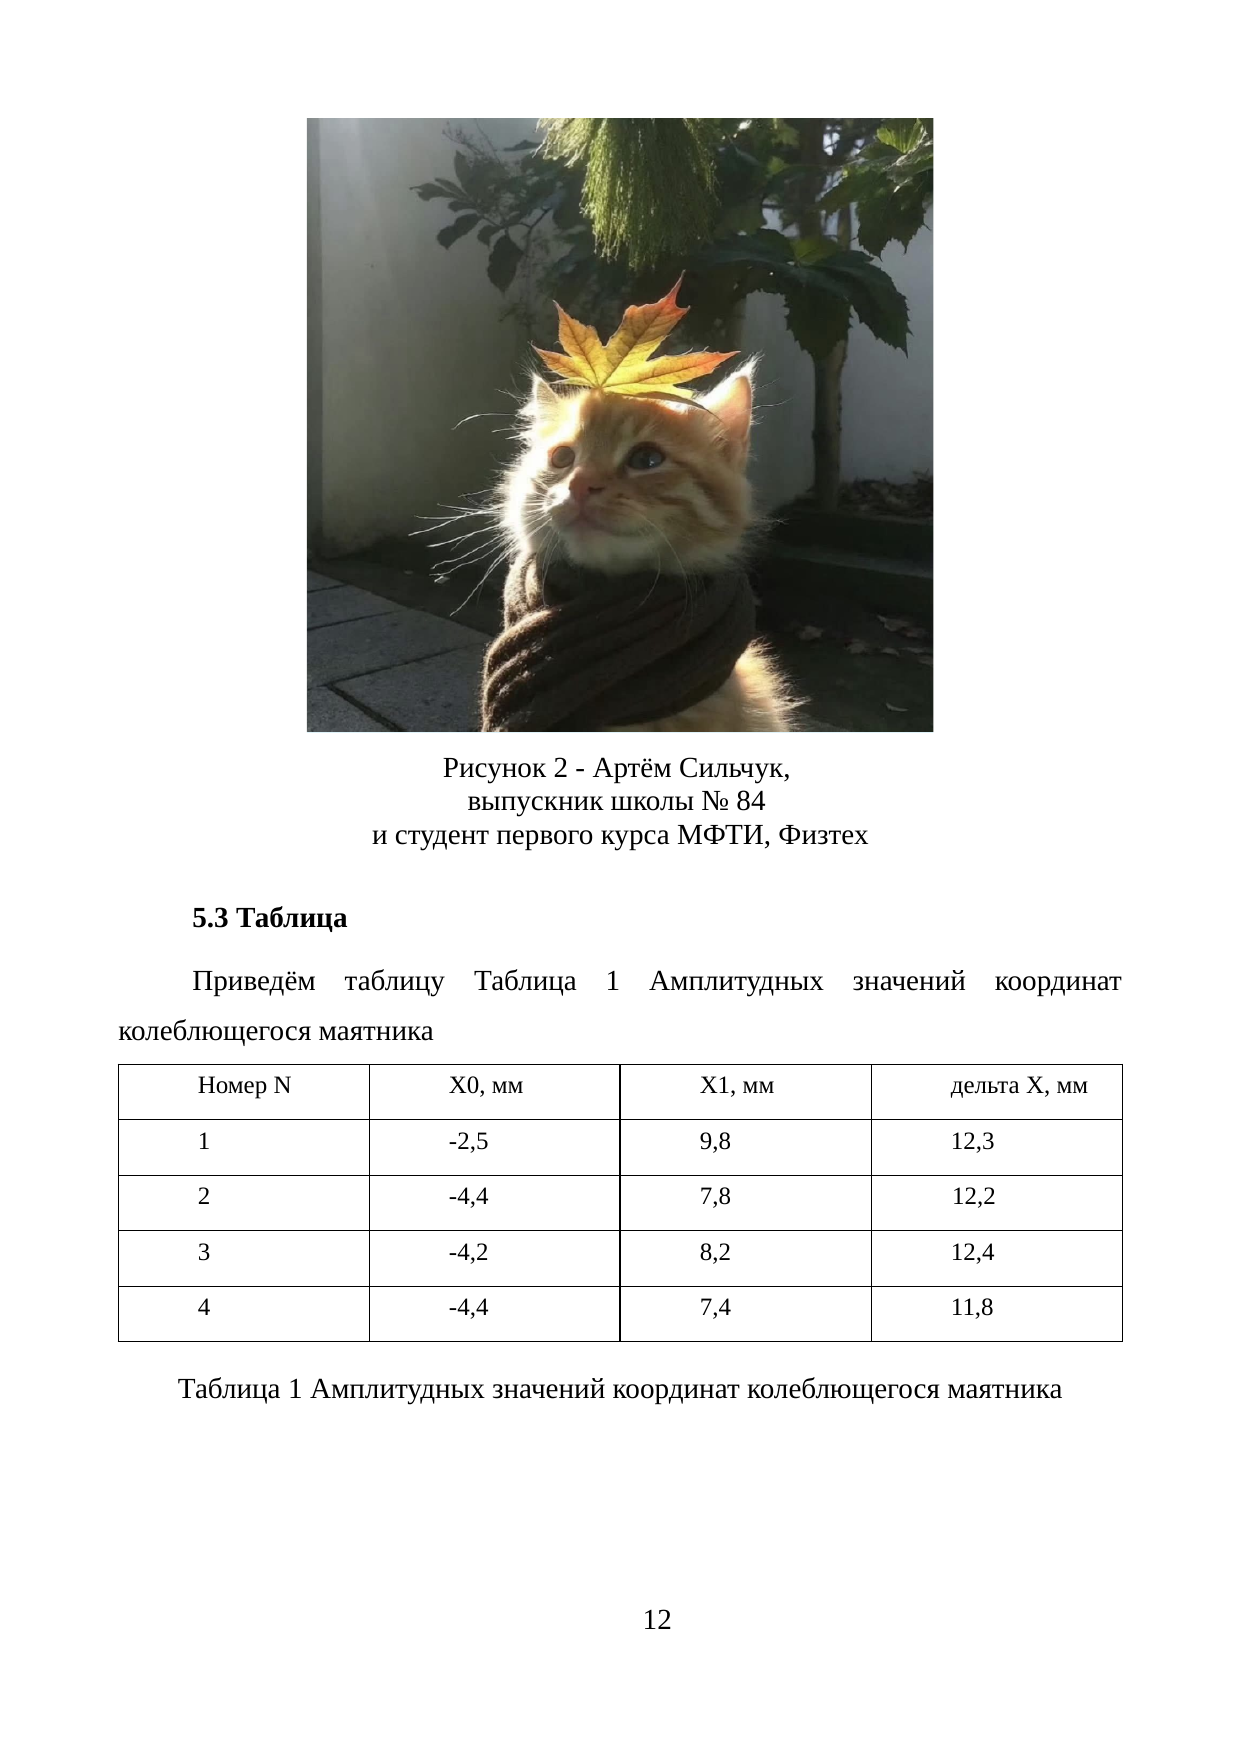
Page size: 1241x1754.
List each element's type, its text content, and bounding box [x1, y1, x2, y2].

table_cell 2 [119, 1176, 369, 1230]
table_header Номер N [119, 1065, 369, 1119]
table_cell -4,4 [370, 1287, 619, 1341]
table_cell -2,5 [370, 1120, 619, 1174]
table_cell 11,8 [872, 1287, 1122, 1341]
table_cell 4 [119, 1287, 369, 1341]
table_cell 8,2 [621, 1231, 871, 1286]
table_cell 12,4 [872, 1231, 1122, 1286]
table_header X0, мм [370, 1065, 619, 1119]
table_cell 9,8 [621, 1120, 871, 1174]
text Таблица 1 Амплитудных значений координат колеблющегося маятника [118, 1371, 1122, 1405]
table_header X1, мм [621, 1065, 871, 1119]
table_header дельта X, мм [872, 1065, 1122, 1119]
picture [306, 118, 934, 733]
table_cell 7,4 [621, 1287, 871, 1341]
table_cell 1 [119, 1120, 369, 1174]
table_cell -4,2 [370, 1231, 619, 1286]
table_cell -4,4 [370, 1176, 619, 1230]
table_cell 3 [119, 1231, 369, 1286]
table_cell 12,3 [872, 1120, 1122, 1174]
text Рисунок 2 - Артём Сильчук, выпускник школы № 84 и студент первого курса МФТИ, Физтех [118, 750, 1122, 850]
text Приведём таблицу Таблица 1 Амплитудных значений координат колеблющегося маятника [118, 963, 1122, 1047]
subtitle Таблица [118, 900, 1122, 934]
table_cell 7,8 [621, 1176, 871, 1230]
table_cell 12,2 [872, 1176, 1122, 1230]
